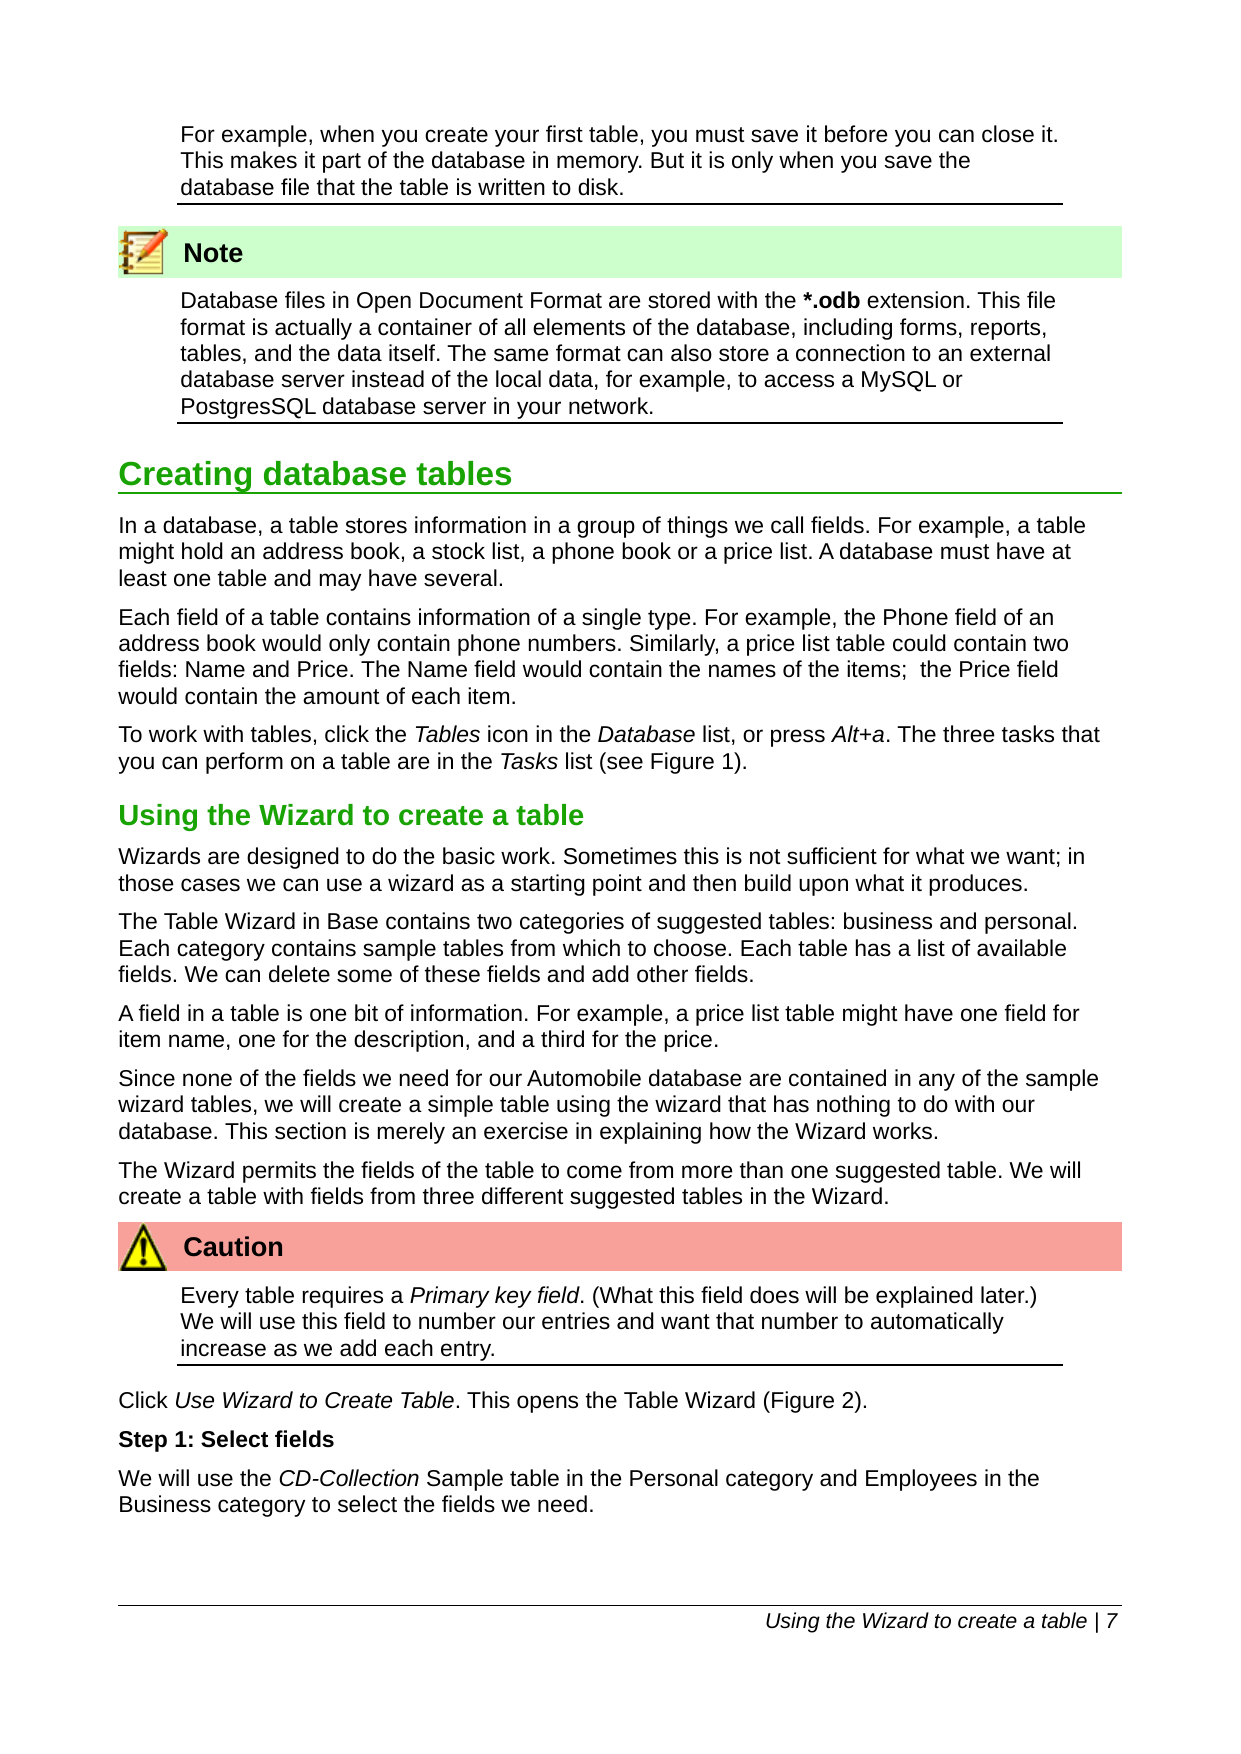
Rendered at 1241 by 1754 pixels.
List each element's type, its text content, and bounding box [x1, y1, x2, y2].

subtitle Creating database tables [118, 454, 1122, 492]
subtitle Caution [167, 1222, 1122, 1271]
text Wizards are designed to do the basic work. Sometimes this is not sufficient for what we want; in those cases we can use a wizard as a starting point and then build upon what it produces. [118, 843, 1122, 896]
picture [119, 1222, 167, 1271]
text Each field of a table contains information of a single type. For example, the Phone field of an address book would only contain phone numbers. Similarly, a price list table could contain two fields: Name and Price. The Name field would contain the names of the items; the Price field would contain the amount of each item. [118, 603, 1122, 709]
text The Wizard permits the fields of the table to come from more than one suggested table. We will create a table with fields from three different suggested tables in the Wizard. [118, 1157, 1122, 1209]
text A field in a table is one bit of information. For example, a price list table might have one field for item name, one for the description, and a third for the price. [118, 1000, 1122, 1053]
text Click Use Wizard to Create Table. This opens the Table Wizard (Figure 2). [118, 1387, 1122, 1413]
picture [119, 227, 170, 278]
text The Table Wizard in Base contains two categories of suggested tables: business and personal. Each category contains sample tables from which to choose. Each table has a list of available fields. We can delete some of these fields and add other fields. [118, 908, 1122, 987]
text We will use the CD-Collection Sample table in the Personal category and Employees in the Business category to select the fields we need. [118, 1465, 1122, 1517]
text Step 1: Select fields [118, 1426, 1122, 1452]
subtitle Note [118, 226, 1122, 278]
text Database files in Open Document Format are stored with the *.odb extension. This file format is actually a container of all elements of the database, including forms, reports, tables, and the data itself. The same format can also store a connection to an external database server instead of the local data, for example, to access a MySQL or PostgresSQL database server in your network. [177, 284, 1063, 422]
text Since none of the fields we need for our Automobile database are contained in any of the sample wizard tables, we will create a simple table using the wizard that has nothing to do with our database. This section is merely an exercise in explaining how the Wizard works. [118, 1065, 1122, 1144]
text Every table requires a Primary key field. (What this field does will be explained later.) We will use this field to number our entries and want that number to automatically increase as we add each entry. [177, 1279, 1063, 1364]
text To work with tables, click the Tables icon in the Database list, or press Alt+a. The three tasks that you can perform on a table are in the Tasks list (see Figure 1). [118, 721, 1122, 774]
subtitle Using the Wizard to create a table [118, 798, 1122, 831]
text In a database, a table stores information in a group of things we call fields. For example, a table might hold an address book, a stock list, a phone book or a price list. A database must have at least one table and may have several. [118, 512, 1122, 591]
text For example, when you create your first table, you must save it before you can close it. This makes it part of the database in memory. But it is only when you save the database file that the table is written to disk. [177, 118, 1063, 203]
